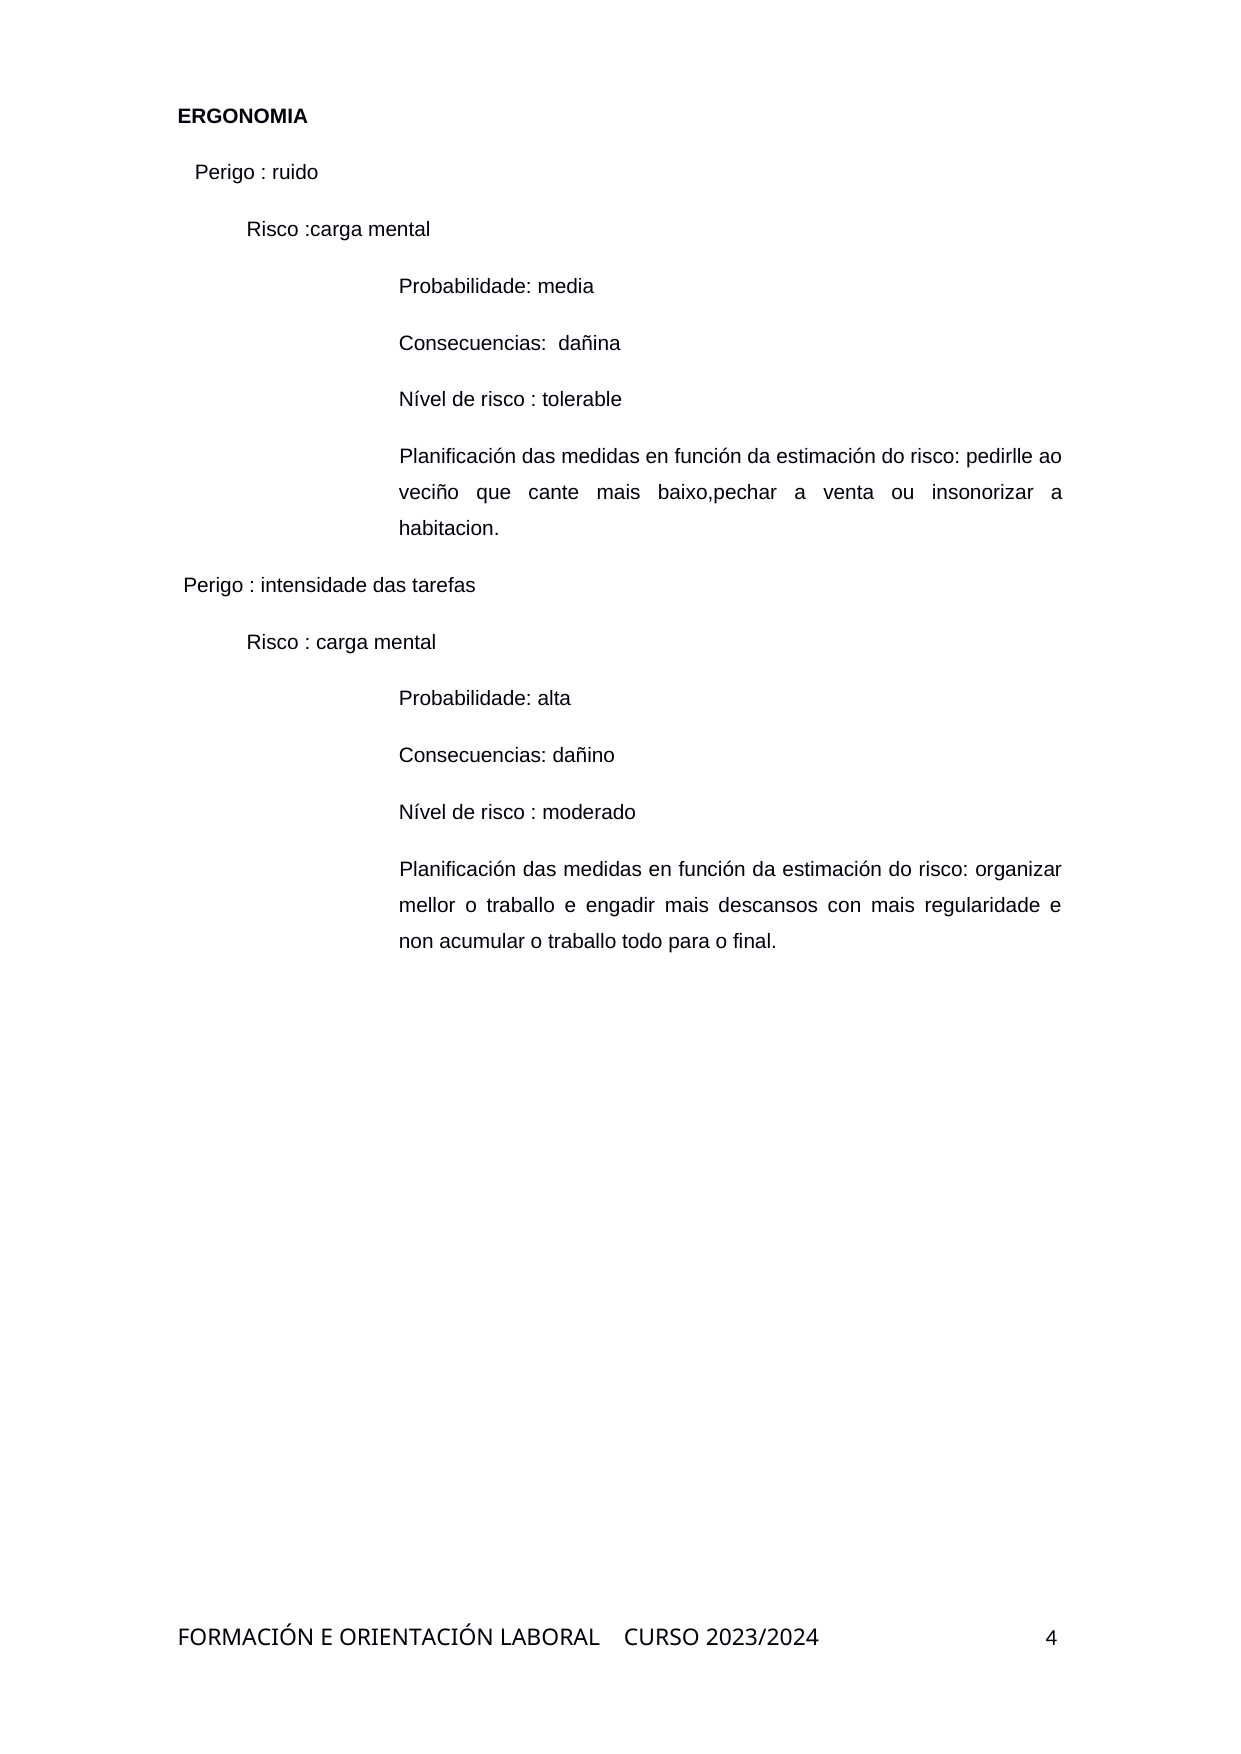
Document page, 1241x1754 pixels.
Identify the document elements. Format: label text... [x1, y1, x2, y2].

text Consecuencias: dañina [177, 331, 1063, 354]
text Consecuencias: dañino [177, 743, 1063, 767]
text Perigo : ruido [177, 160, 1063, 184]
text Perigo : intensidade das tarefas [177, 573, 1063, 597]
text Planificación das medidas en función da estimación do risco: organizar mellor o traballo e engadir mais descansos con mais regularidade e non acumular o traballo todo para o final. [399, 857, 1063, 952]
text Risco : carga mental [177, 629, 1063, 653]
text Nível de risco : moderado [399, 800, 1063, 824]
text Nível de risco : tolerable [399, 387, 1063, 411]
text Risco :carga mental [177, 217, 1063, 241]
text Probabilidade: media [177, 274, 1063, 298]
text Probabilidade: alta [177, 686, 1063, 710]
text ERGONOMIA [177, 103, 1063, 127]
text Planificación das medidas en función da estimación do risco: pedirlle ao veciño que cante mais baixo,pechar a venta ou insonorizar a habitacion. [399, 444, 1063, 540]
